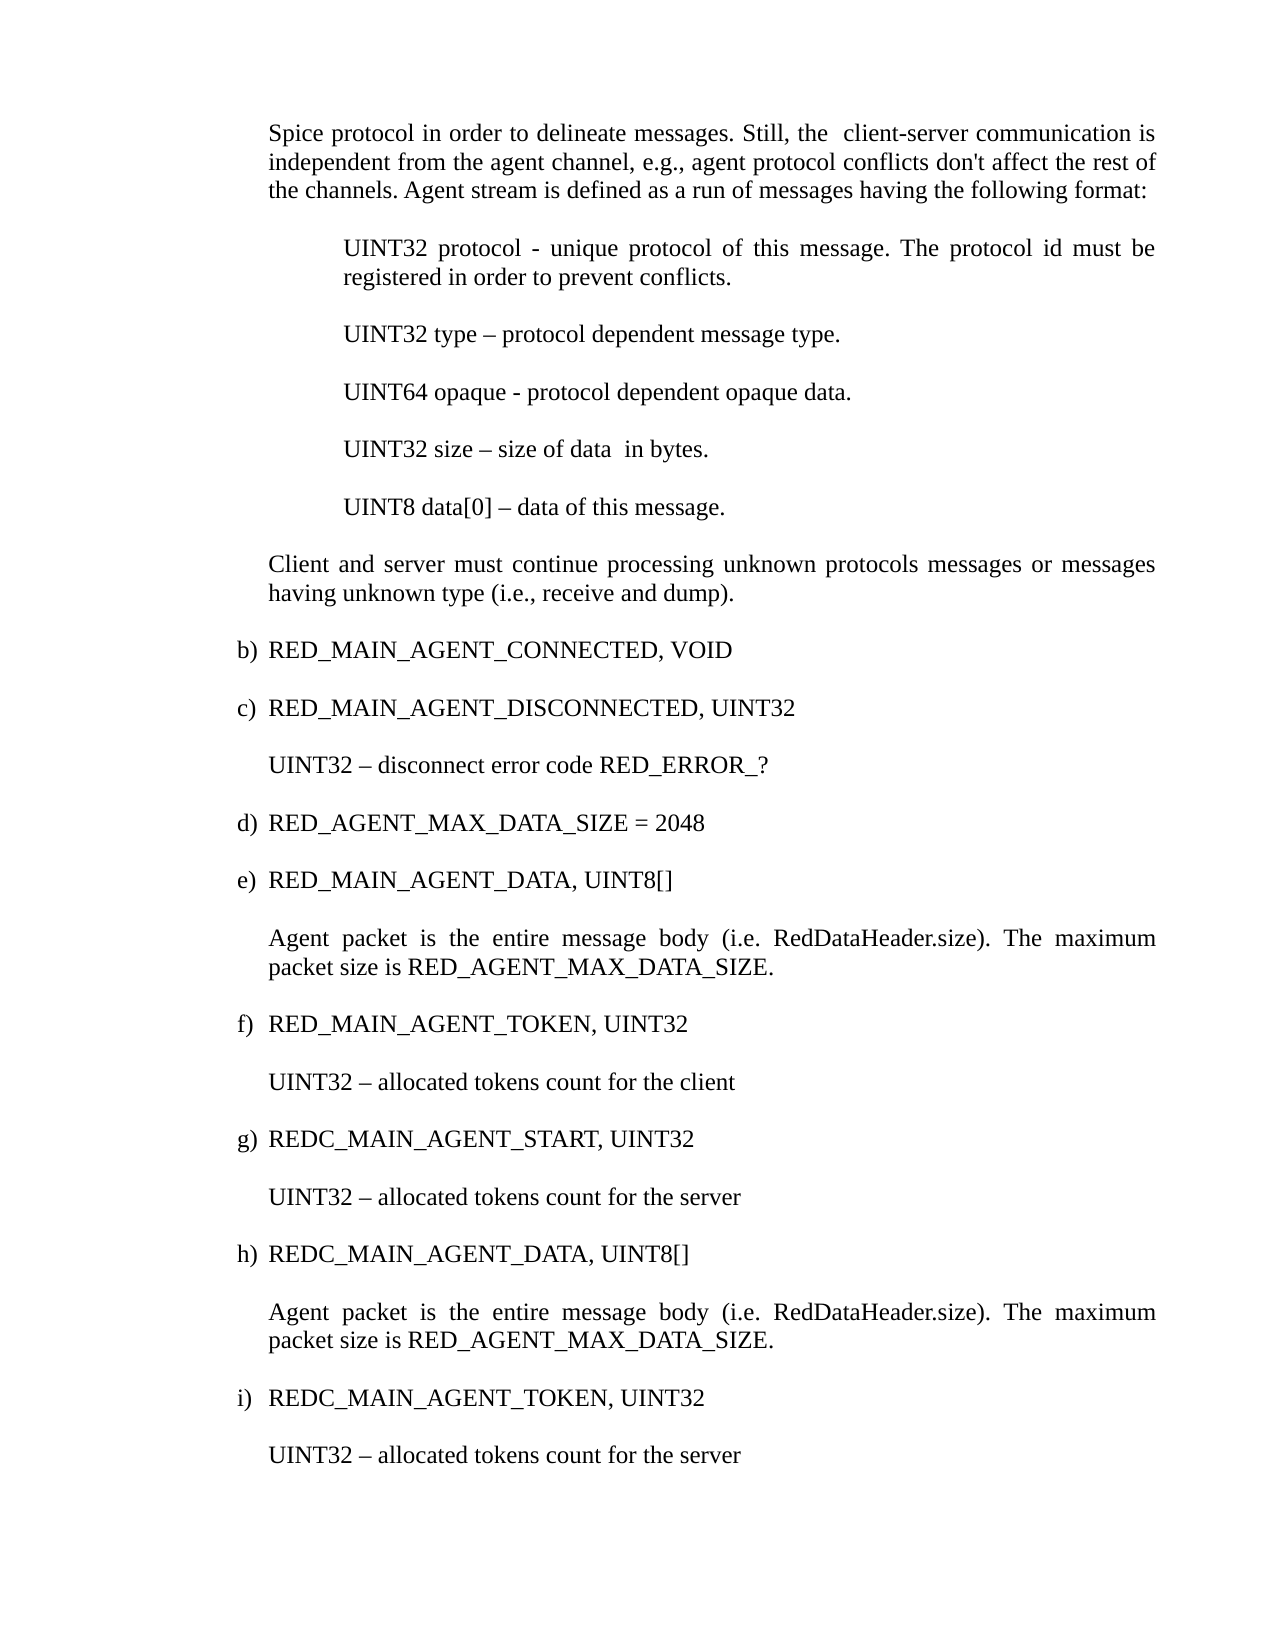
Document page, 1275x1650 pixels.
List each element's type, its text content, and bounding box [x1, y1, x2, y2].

list Agent packet is the entire message body (i.e. RedDataHeader.size). The maximum packet size is RED_AGENT_MAX_DATA_SIZE. [231, 1297, 1157, 1354]
list RED_MAIN_AGENT_DISCONNECTED, UINT32 [231, 693, 1157, 722]
list UINT32 – allocated tokens count for the server [231, 1441, 1157, 1469]
list UINT32 – allocated tokens count for the client [231, 1067, 1157, 1096]
list UINT8 data[0] – data of this message. [306, 492, 1157, 521]
list UINT32 type – protocol dependent message type. [306, 319, 1157, 348]
list REDC_MAIN_AGENT_START, UINT32 [231, 1124, 1157, 1153]
list REDC_MAIN_AGENT_DATA, UINT8[] [231, 1239, 1157, 1268]
list Spice protocol in order to delineate messages. Still, the client-server communication is independent from the agent channel, e.g., agent protocol conflicts don't affect the rest of the channels. Agent stream is defined as a run of messages having the following format: [231, 118, 1157, 204]
list RED_MAIN_AGENT_TOKEN, UINT32 [231, 1009, 1157, 1038]
list Client and server must continue processing unknown protocols messages or messages having unknown type (i.e., receive and dump). [231, 549, 1157, 607]
list RED_AGENT_MAX_DATA_SIZE = 2048 [231, 808, 1157, 837]
list UINT32 size – size of data in bytes. [306, 434, 1157, 463]
list RED_MAIN_AGENT_CONNECTED, VOID [231, 636, 1157, 664]
list Agent packet is the entire message body (i.e. RedDataHeader.size). The maximum packet size is RED_AGENT_MAX_DATA_SIZE. [231, 923, 1157, 981]
list RED_MAIN_AGENT_DATA, UINT8[] [231, 866, 1157, 894]
list UINT32 – disconnect error code RED_ERROR_? [231, 751, 1157, 779]
list REDC_MAIN_AGENT_TOKEN, UINT32 [231, 1383, 1157, 1412]
list UINT64 opaque - protocol dependent opaque data. [306, 377, 1157, 406]
list UINT32 protocol - unique protocol of this message. The protocol id must be registered in order to prevent conflicts. [306, 233, 1157, 291]
list UINT32 – allocated tokens count for the server [231, 1182, 1157, 1211]
